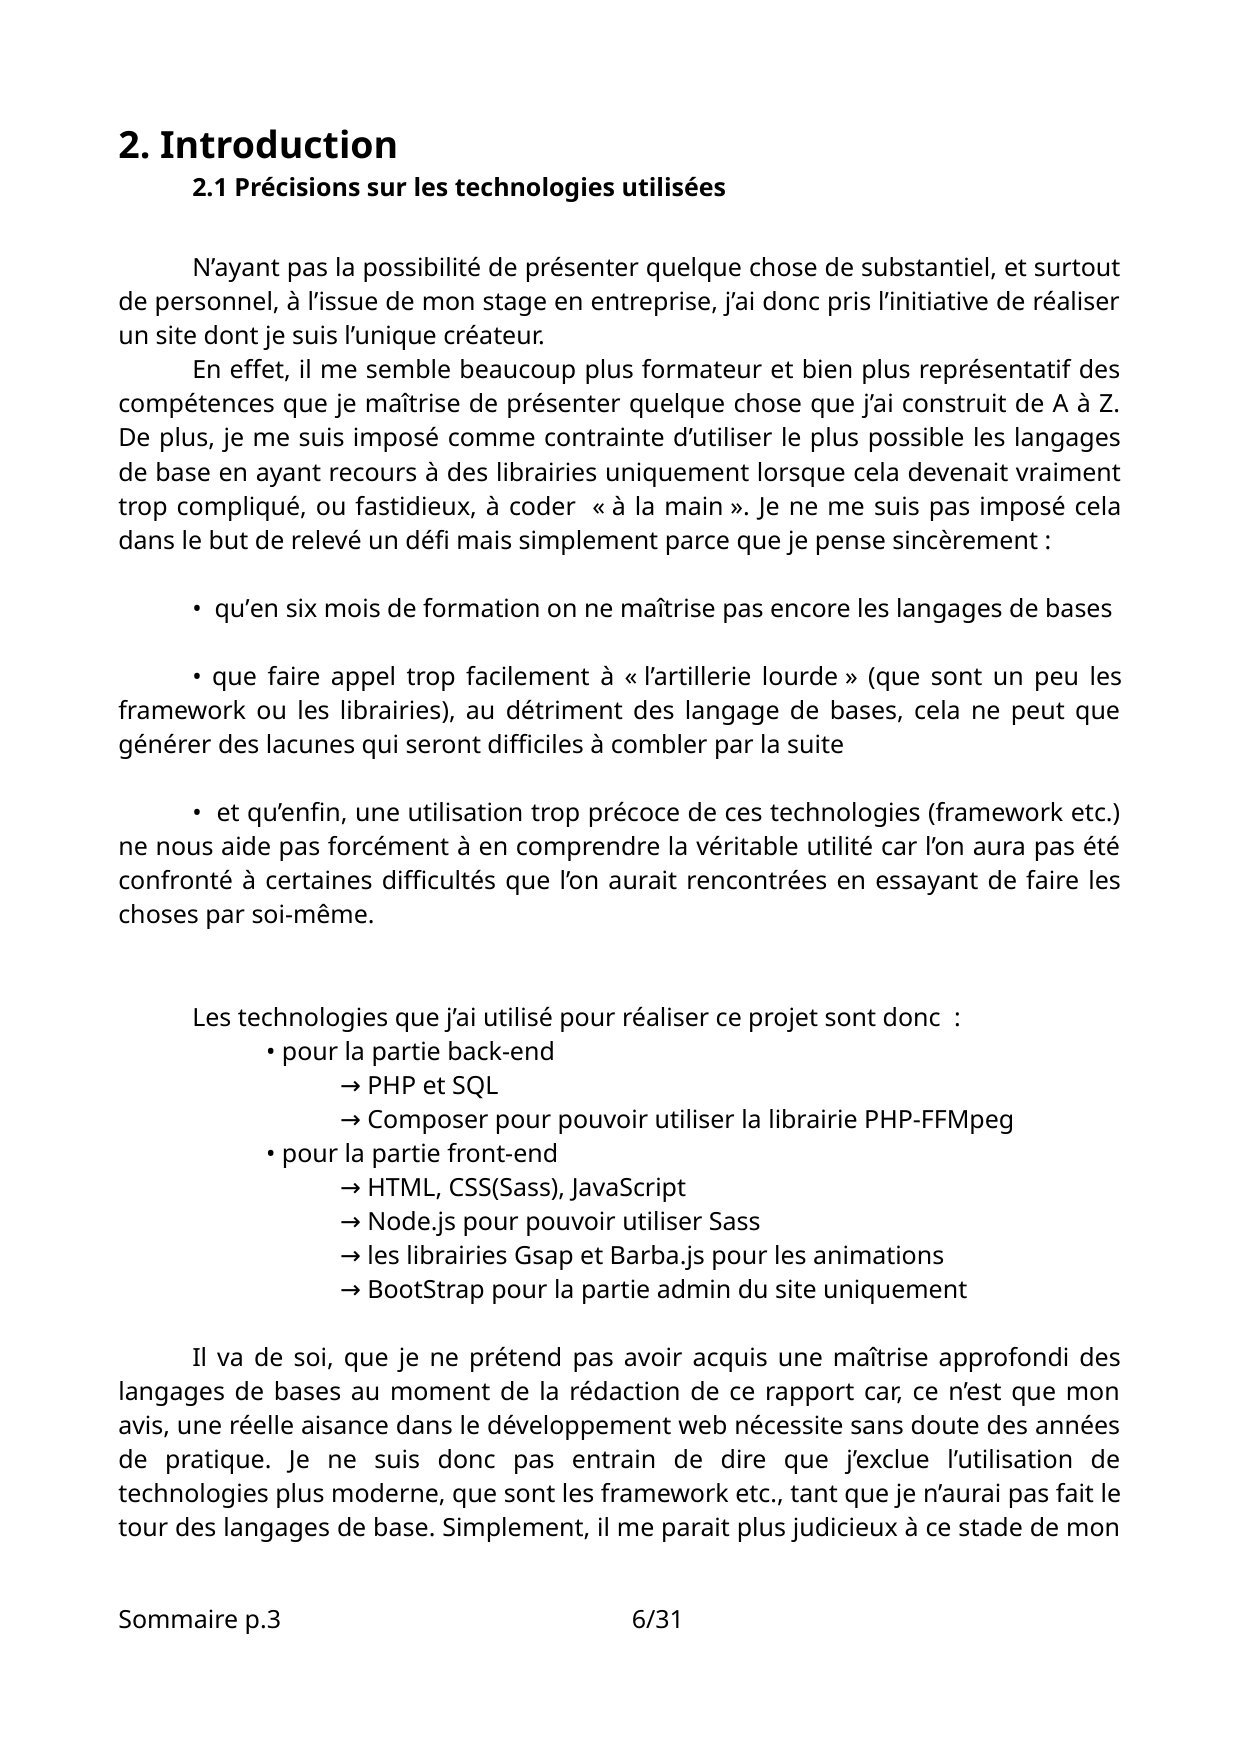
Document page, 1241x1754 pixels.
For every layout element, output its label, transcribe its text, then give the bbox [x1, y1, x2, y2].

subtitle 2. Introduction [118, 118, 1122, 169]
text • que faire appel trop facilement à « l’artillerie lourde » (que sont un peu les framework ou les librairies), au détriment des langage de bases, cela ne peut que générer des lacunes qui seront difficiles à combler par la suite [118, 658, 1122, 761]
text Les technologies que j’ai utilisé pour réaliser ce projet sont donc : [118, 999, 1122, 1033]
text → HTML, CSS(Sass), JavaScript [118, 1169, 1122, 1203]
text → BootStrap pour la partie admin du site uniquement [118, 1272, 1122, 1306]
text → PHP et SQL [118, 1067, 1122, 1101]
text N’ayant pas la possibilité de présenter quelque chose de substantiel, et surtout de personnel, à l’issue de mon stage en entreprise, j’ai donc pris l’initiative de réaliser un site dont je suis l’unique créateur. [118, 250, 1122, 352]
subtitle 2.1 Précisions sur les technologies utilisées [118, 169, 1122, 203]
text → Node.js pour pouvoir utiliser Sass [118, 1203, 1122, 1238]
text Il va de soi, que je ne prétend pas avoir acquis une maîtrise approfondi des langages de bases au moment de la rédaction de ce rapport car, ce n’est que mon avis, une réelle aisance dans le développement web nécessite sans doute des années de pratique. Je ne suis donc pas entrain de dire que j’exclue l’utilisation de technologies plus moderne, que sont les framework etc., tant que je n’aurai pas fait le tour des langages de base. Simplement, il me parait plus judicieux à ce stade de mon [118, 1340, 1122, 1544]
text • qu’en six mois de formation on ne maîtrise pas encore les langages de bases [118, 590, 1122, 624]
text • et qu’enfin, une utilisation trop précoce de ces technologies (framework etc.) ne nous aide pas forcément à en comprendre la véritable utilité car l’on aura pas été confronté à certaines difficultés que l’on aurait rencontrées en essayant de faire les choses par soi-même. [118, 795, 1122, 931]
text • pour la partie front-end [118, 1135, 1122, 1169]
text • pour la partie back-end [118, 1033, 1122, 1067]
text En effet, il me semble beaucoup plus formateur et bien plus représentatif des compétences que je maîtrise de présenter quelque chose que j’ai construit de A à Z. De plus, je me suis imposé comme contrainte d’utiliser le plus possible les langages de base en ayant recours à des librairies uniquement lorsque cela devenait vraiment trop compliqué, ou fastidieux, à coder « à la main ». Je ne me suis pas imposé cela dans le but de relevé un défi mais simplement parce que je pense sincèrement : [118, 352, 1122, 556]
text → Composer pour pouvoir utiliser la librairie PHP-FFMpeg [118, 1101, 1122, 1135]
text → les librairies Gsap et Barba.js pour les animations [118, 1238, 1122, 1272]
